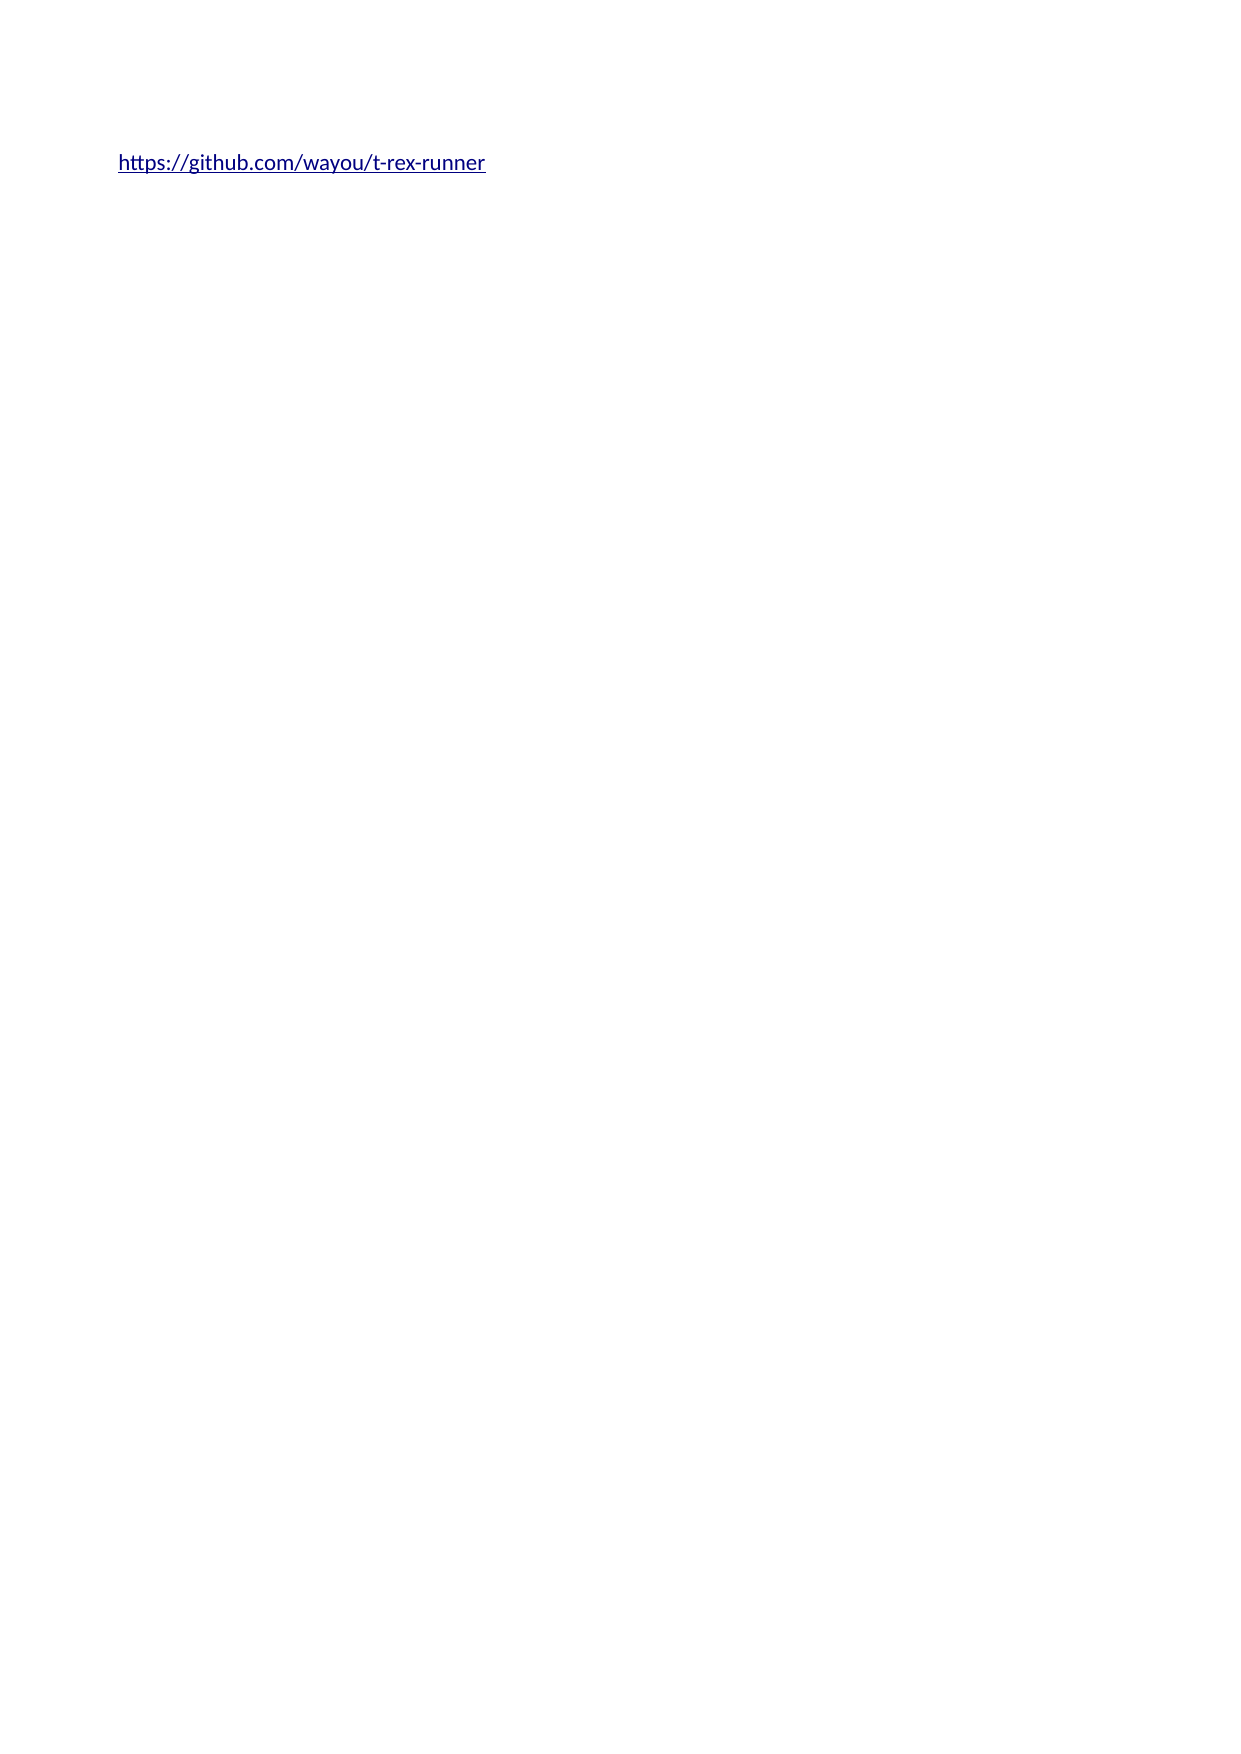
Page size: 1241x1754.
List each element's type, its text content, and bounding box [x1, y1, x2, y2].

text https://github.com/wayou/t-rex-runner [118, 148, 1122, 176]
